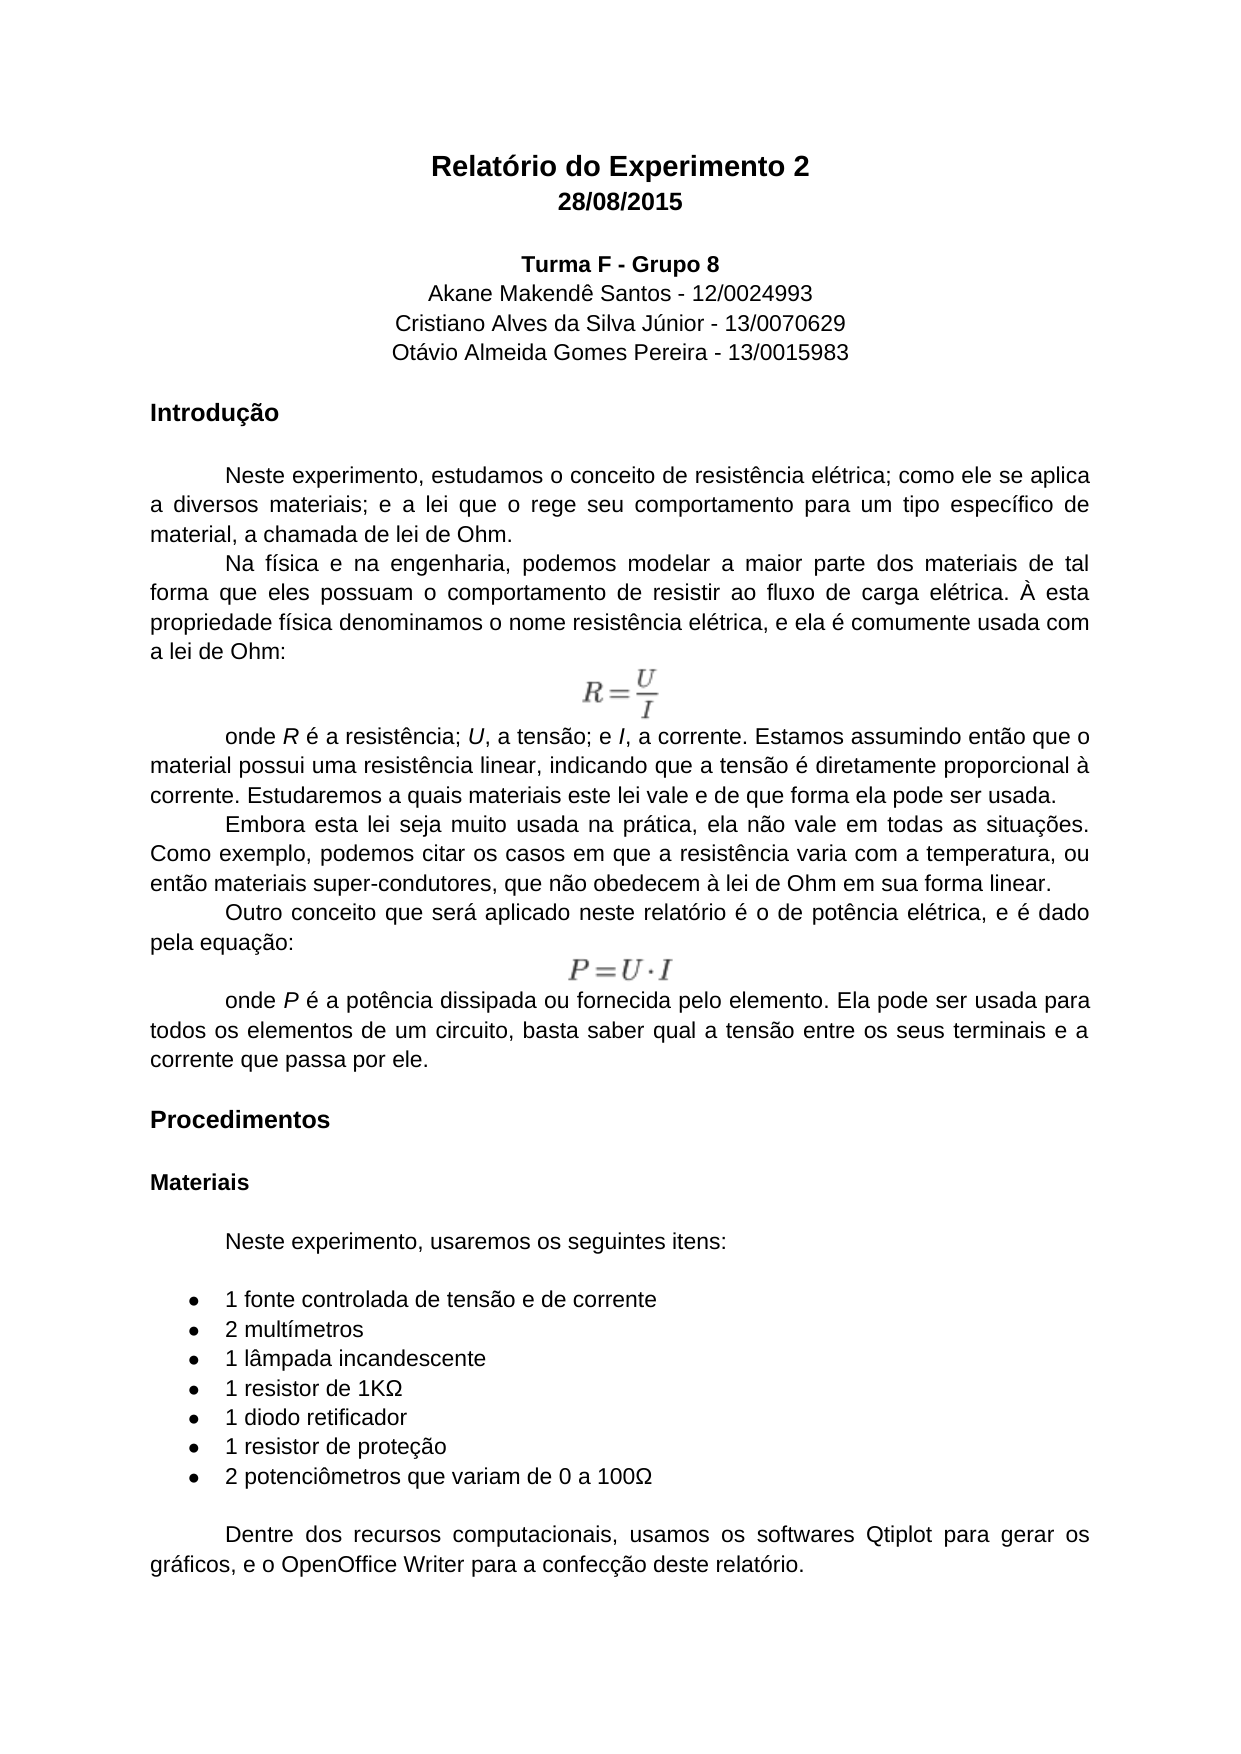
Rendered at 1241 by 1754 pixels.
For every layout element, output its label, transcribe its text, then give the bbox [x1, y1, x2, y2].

text Cristiano Alves da Silva Júnior - 13/0070629 [150, 310, 1091, 336]
text Otávio Almeida Gomes Pereira - 13/0015983 [150, 340, 1091, 365]
text 28/08/2015 [150, 187, 1091, 215]
text onde R é a resistência; U, a tensão; e I, a corrente. Estamos assumindo então que o material possui uma resistência linear, indicando que a tensão é diretamente proporcional à corrente. Estudaremos a quais materiais este lei vale e de que forma ela pode ser usada. [150, 723, 1091, 808]
text Turma F - Grupo 8 [150, 252, 1091, 277]
list 1 fonte controlada de tensão e de corrente [187, 1287, 1091, 1313]
text Outro conceito que será aplicado neste relatório é o de potência elétrica, e é dado pela equação: [150, 900, 1091, 955]
text Neste experimento, usaremos os seguintes itens: [150, 1228, 1091, 1254]
list 1 diodo retificador [187, 1404, 1091, 1430]
list 1 resistor de proteção [187, 1434, 1091, 1459]
picture [582, 668, 659, 720]
list 2 multímetros [187, 1316, 1091, 1342]
list 1 resistor de 1KΩ [187, 1375, 1091, 1401]
text Procedimentos [150, 1105, 1091, 1133]
list 1 lâmpada incandescente [187, 1346, 1091, 1371]
text Introdução [150, 398, 1091, 426]
text Neste experimento, estudamos o conceito de resistência elétrica; como ele se aplica a diversos materiais; e a lei que o rege seu comportamento para um tipo específico de material, a chamada de lei de Ohm. [150, 463, 1091, 547]
text Relatório do Experimento 2 [150, 150, 1091, 183]
list 2 potenciômetros que variam de 0 a 100Ω [187, 1463, 1091, 1489]
picture [567, 958, 673, 982]
text Na física e na engenharia, podemos modelar a maior parte dos materiais de tal forma que eles possuam o comportamento de resistir ao fluxo de carga elétrica. À esta propriedade física denominamos o nome resistência elétrica, e ela é comumente usada com a lei de Ohm: [150, 551, 1091, 664]
text Dentre dos recursos computacionais, usamos os softwares Qtiplot para gerar os gráficos, e o OpenOffice Writer para a confecção deste relatório. [150, 1522, 1091, 1577]
text Embora esta lei seja muito usada na prática, ela não vale em todas as situações. Como exemplo, podemos citar os casos em que a resistência varia com a temperatura, ou então materiais super-condutores, que não obedecem à lei de Ohm em sua forma linear. [150, 812, 1091, 896]
text onde P é a potência dissipada ou fornecida pelo elemento. Ela pode ser usada para todos os elementos de um circuito, basta saber qual a tensão entre os seus terminais e a corrente que passa por ele. [150, 988, 1091, 1072]
text Materiais [150, 1169, 1091, 1195]
text Akane Makendê Santos - 12/0024993 [150, 281, 1091, 307]
